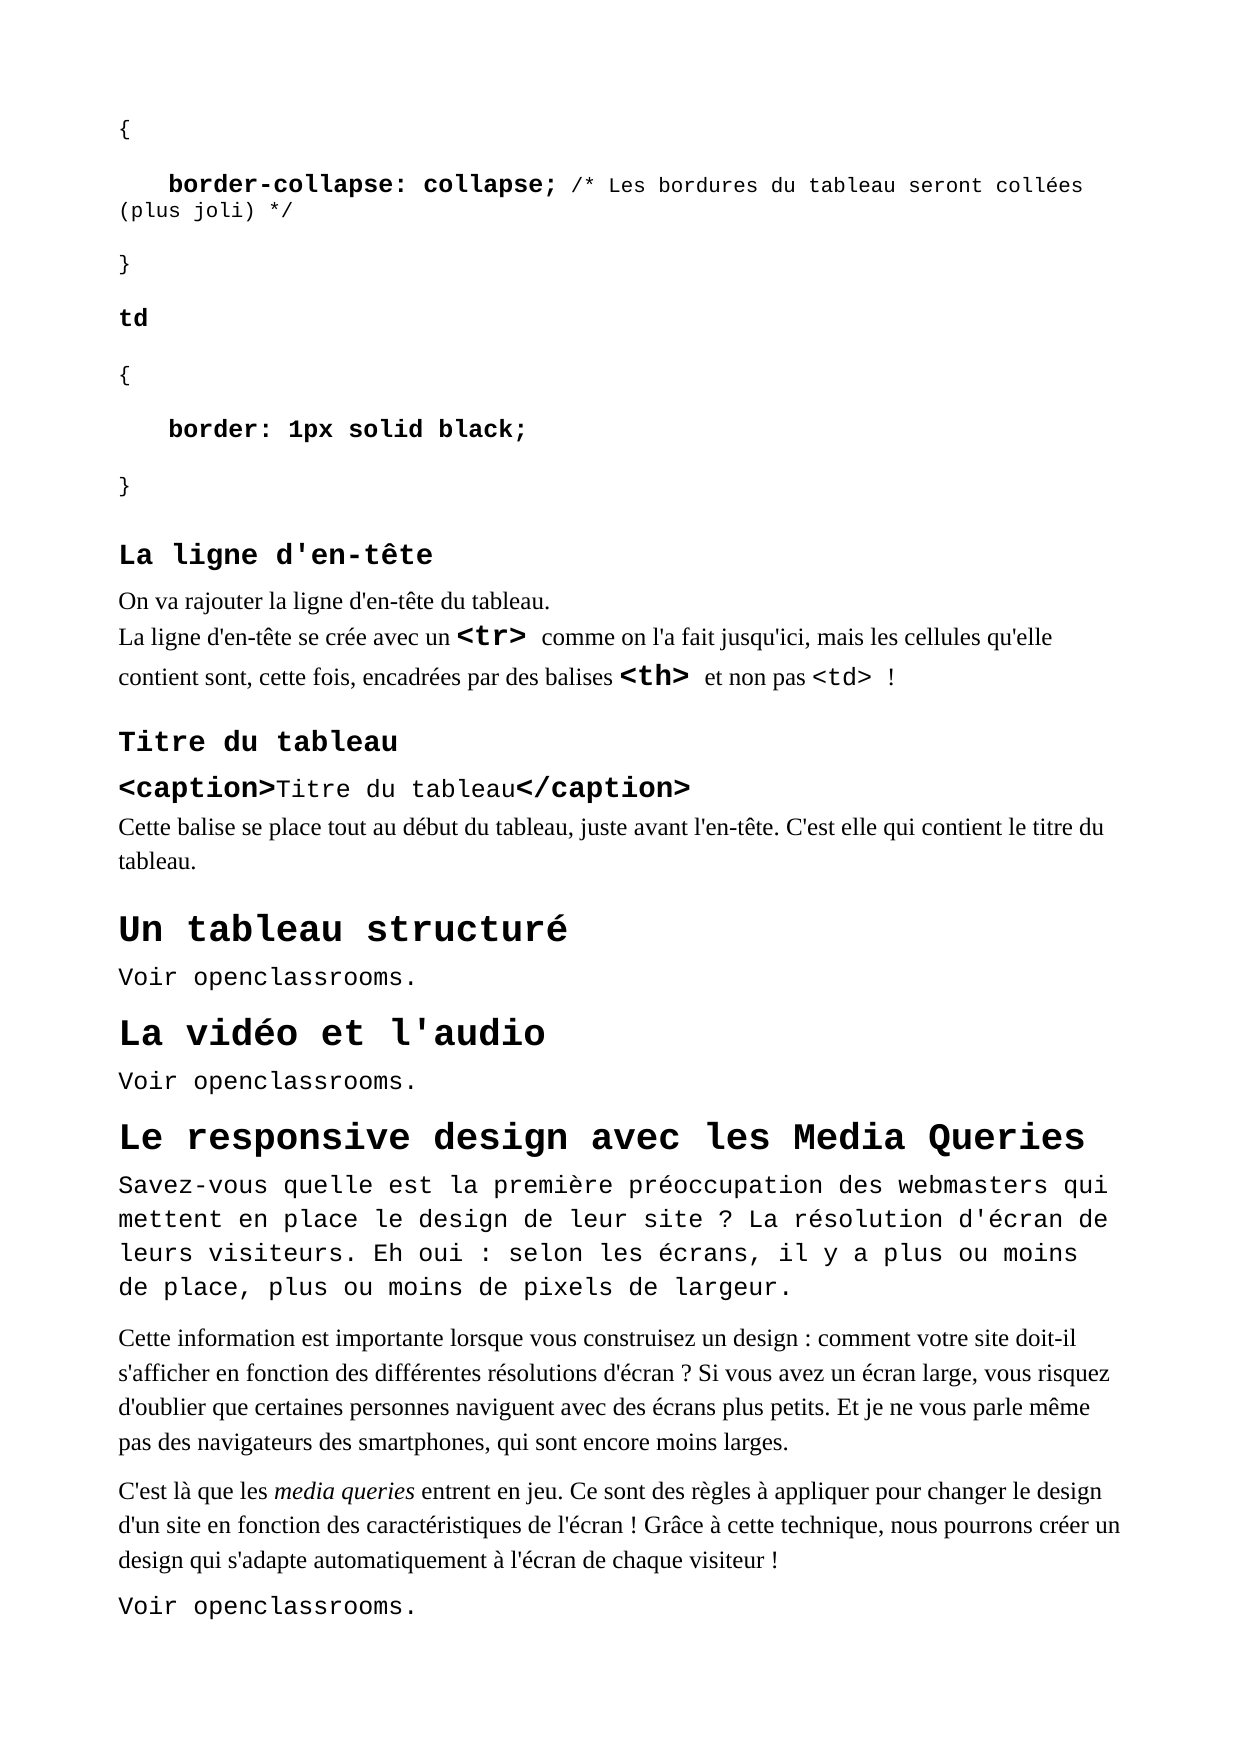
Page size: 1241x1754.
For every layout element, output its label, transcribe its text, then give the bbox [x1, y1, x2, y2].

text C'est là que les media queries entrent en jeu. Ce sont des règles à appliquer pour changer le design d'un site en fonction des caractéristiques de l'écran ! Grâce à cette technique, nous pourrons créer un design qui s'adapte automatiquement à l'écran de chaque visiteur ! [118, 1476, 1122, 1574]
text } [118, 253, 1122, 276]
text Cette information est importante lorsque vous construisez un design : comment votre site doit-il s'afficher en fonction des différentes résolutions d'écran ? Si vous avez un écran large, vous risquez d'oublier que certaines personnes naviguent avec des écrans plus petits. Et je ne vous parle même pas des navigateurs des smartphones, qui sont encore moins larges. [118, 1323, 1122, 1456]
text border: 1px solid black; [118, 417, 1122, 445]
text <caption>Titre du tableau</caption> Cette balise se place tout au début du tableau, juste avant l'en-tête. C'est elle qui contient le titre du tableau. [118, 773, 1122, 875]
subtitle Le responsive design avec les Media Queries [118, 1118, 1122, 1161]
text { [118, 118, 1122, 142]
text Savez-vous quelle est la première préoccupation des webmasters qui mettent en place le design de leur site ? La résolution d'écran de leurs visiteurs. Eh oui : selon les écrans, il y a plus ou moins de place, plus ou moins de pixels de largeur. [118, 1173, 1122, 1303]
text Voir openclassrooms. [118, 1069, 1122, 1097]
subtitle La vidéo et l'audio [118, 1014, 1122, 1056]
text { [118, 364, 1122, 387]
text Voir openclassrooms. [118, 965, 1122, 993]
subtitle La ligne d'en-tête [118, 540, 1122, 573]
text } [118, 474, 1122, 498]
subtitle Titre du tableau [118, 727, 1122, 760]
text td [118, 306, 1122, 334]
text On va rajouter la ligne d'en-tête du tableau. La ligne d'en-tête se crée avec un <tr> comme on l'a fait jusqu'ici, mais les cellules qu'elle contient sont, cette fois, encadrées par des balises <th> et non pas <td> ! [118, 586, 1122, 694]
subtitle Un tableau structuré [118, 910, 1122, 952]
text Voir openclassrooms. [118, 1594, 1122, 1622]
text border-collapse: collapse; /* Les bordures du tableau seront collées (plus joli) */ [118, 171, 1122, 223]
